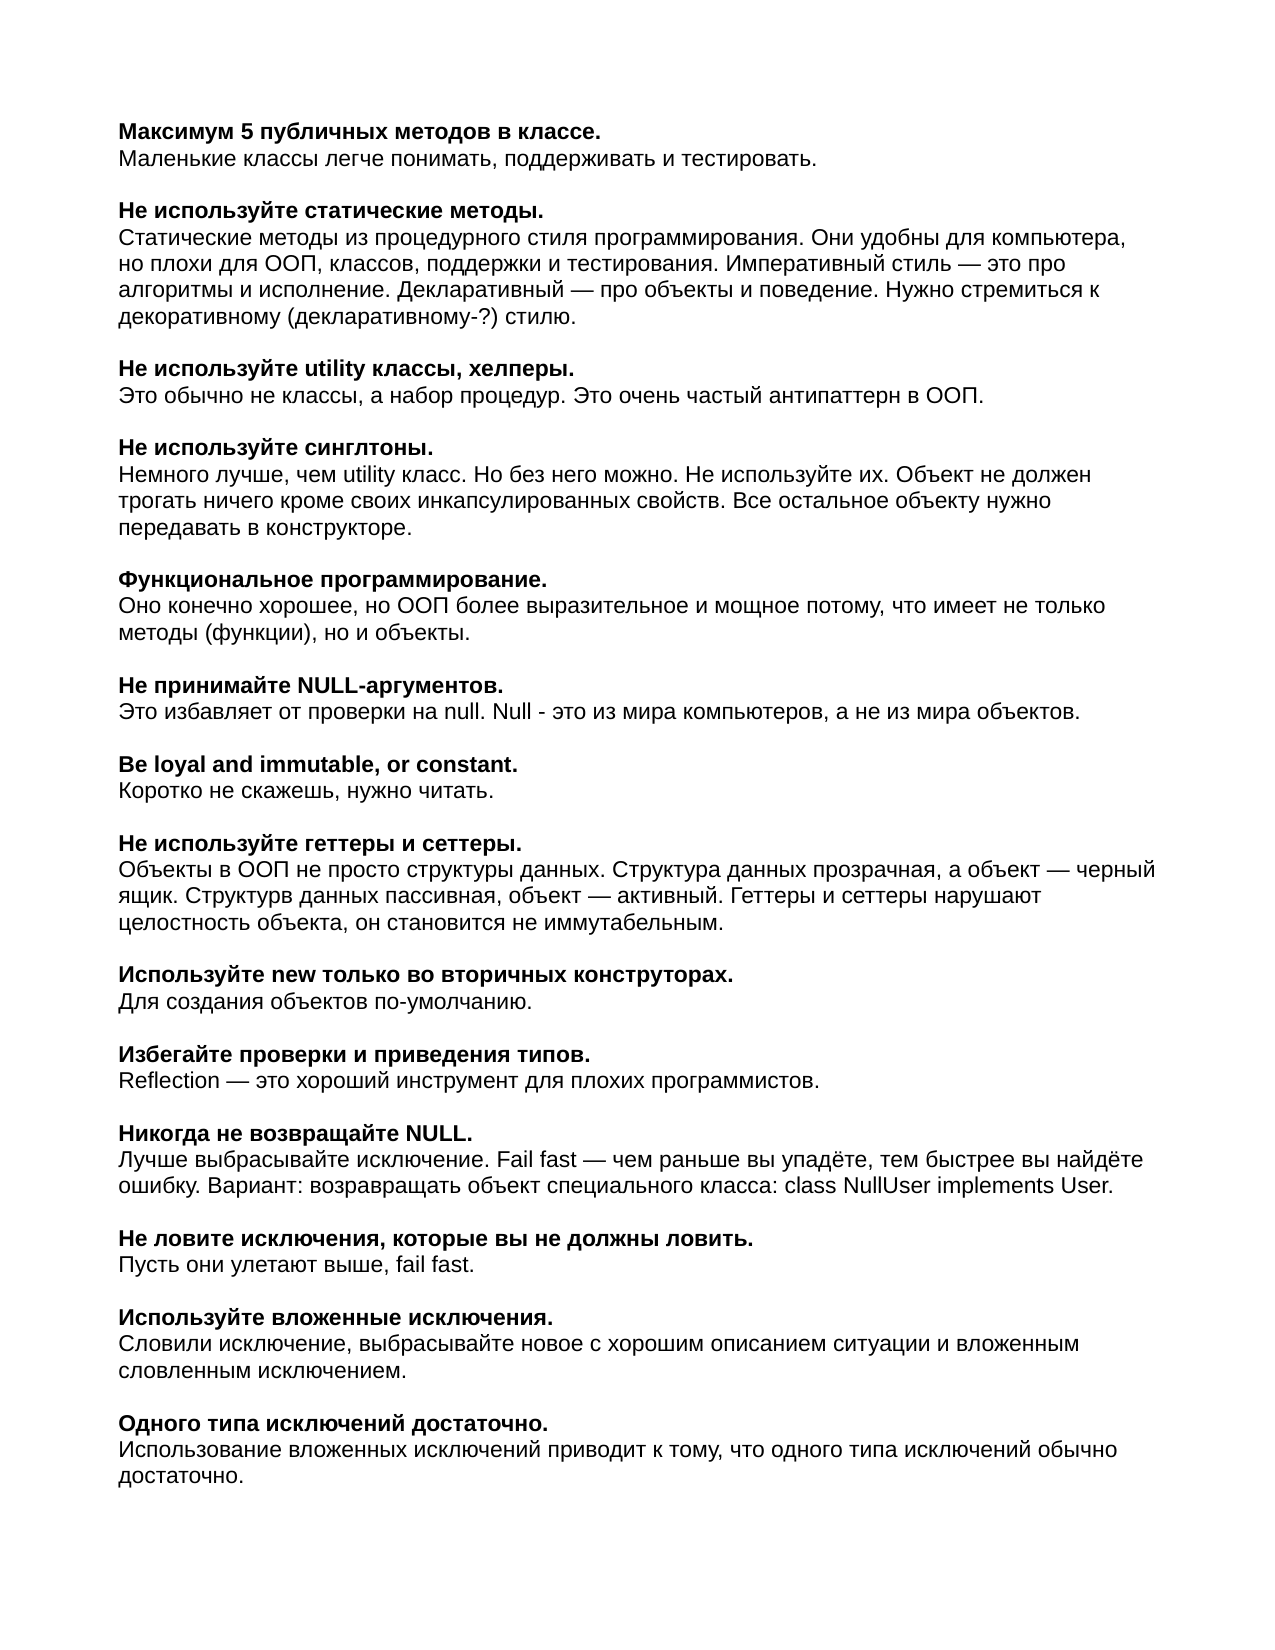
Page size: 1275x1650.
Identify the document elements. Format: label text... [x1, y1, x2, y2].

text Избегайте проверки и приведения типов. [118, 1041, 1157, 1067]
text Используйте new только во вторичных конструторах. [118, 961, 1157, 988]
text Словили исключение, выбрасывайте новое с хорошим описанием ситуации и вложенным словленным исключением. [118, 1330, 1157, 1383]
text Be loyal and immutable, or constant. [118, 751, 1157, 777]
text Объекты в ООП не просто структуры данных. Структура данных прозрачная, а объект — черный ящик. Структурв данных пассивная, объект — активный. Геттеры и сеттеры нарушают целостность объекта, он становится не иммутабельным. [118, 856, 1157, 935]
text Максимум 5 публичных методов в классе. [118, 118, 1157, 144]
text Коротко не скажешь, нужно читать. [118, 777, 1157, 803]
text Не используйте геттеры и сеттеры. [118, 830, 1157, 856]
text Не ловите исключения, которые вы не должны ловить. [118, 1225, 1157, 1251]
text Функциональное программирование. [118, 566, 1157, 592]
text Статические методы из процедурного стиля программирования. Они удобны для компьютера, но плохи для ООП, классов, поддержки и тестирования. Императивный стиль — это про алгоритмы и исполнение. Декларативный — про объекты и поведение. Нужно стремиться к декоративному (декларативному-?) стилю. [118, 223, 1157, 329]
text Не принимайте NULL-аргументов. [118, 672, 1157, 698]
text Маленькие классы легче понимать, поддерживать и тестировать. [118, 144, 1157, 171]
text Это избавляет от проверки на null. Null - это из мира компьютеров, а не из мира объектов. [118, 698, 1157, 724]
text Не используйте utility классы, хелперы. [118, 355, 1157, 382]
text Не используйте статические методы. [118, 197, 1157, 223]
text Используйте вложенные исключения. [118, 1304, 1157, 1330]
text Это обычно не классы, а набор процедур. Это очень частый антипаттерн в ООП. [118, 382, 1157, 408]
text Для создания объектов по-умолчанию. [118, 988, 1157, 1014]
text Лучше выбрасывайте исключение. Fail fast — чем раньше вы упадёте, тем быстрее вы найдёте ошибку. Вариант: возравращать объект специального класса: class NullUser implements User. [118, 1146, 1157, 1199]
text Немного лучше, чем utility класс. Но без него можно. Не используйте их. Объект не должен трогать ничего кроме своих инкапсулированных свойств. Все остальное объекту нужно передавать в конструкторе. [118, 461, 1157, 540]
text Никогда не возвращайте NULL. [118, 1119, 1157, 1146]
text Reflection — это хороший инструмент для плохих программистов. [118, 1067, 1157, 1093]
text Использование вложенных исключений приводит к тому, что одного типа исключений обычно достаточно. [118, 1436, 1157, 1488]
text Пусть они улетают выше, fail fast. [118, 1251, 1157, 1278]
text Оно конечно хорошее, но ООП более выразительное и мощное потому, что имеет не только методы (функции), но и объекты. [118, 592, 1157, 645]
text Одного типа исключений достаточно. [118, 1409, 1157, 1436]
text Не используйте синглтоны. [118, 434, 1157, 461]
